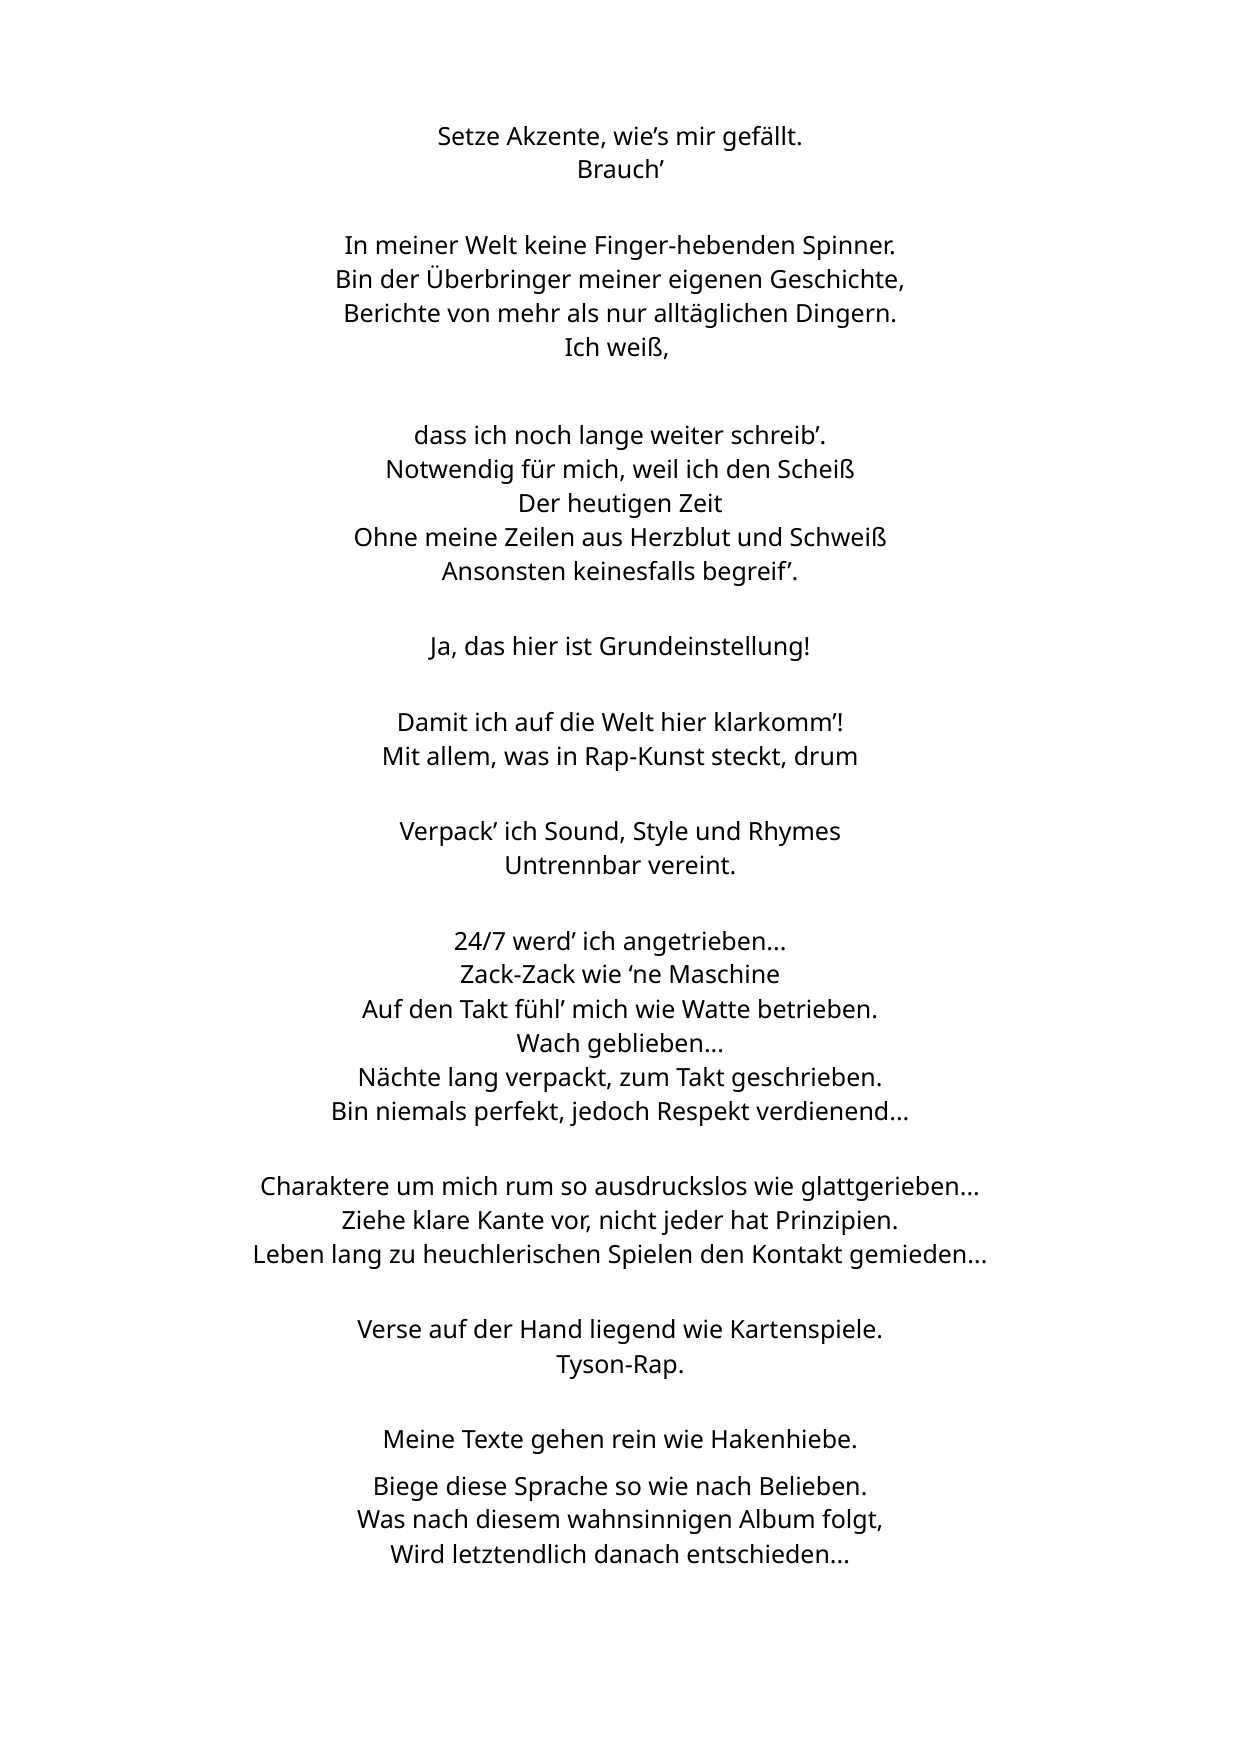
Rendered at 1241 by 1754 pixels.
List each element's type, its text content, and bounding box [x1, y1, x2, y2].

text Verpack’ ich Sound, Style und Rhymes Untrennbar vereint. [118, 814, 1122, 911]
text Ja, das hier ist Grundeinstellung! [118, 629, 1122, 692]
text Setze Akzente, wie’s mir gefällt. Brauch’ [118, 118, 1122, 215]
text Meine Texte gehen rein wie Hakenhiebe. [118, 1422, 1122, 1456]
text Damit ich auf die Welt hier klarkomm’! Mit allem, was in Rap-Kunst steckt, drum [118, 704, 1122, 801]
text Biege diese Sprache so wie nach Belieben. Was nach diesem wahnsinnigen Album folgt, Wird letztendlich danach entschieden... [118, 1468, 1122, 1599]
text Charaktere um mich rum so ausdruckslos wie glattgerieben... Ziehe klare Kante vor, nicht jeder hat Prinzipien. Leben lang zu heuchlerischen Spielen den Kontakt gemieden... [118, 1169, 1122, 1300]
text Verse auf der Hand liegend wie Kartenspiele. Tyson-Rap. [118, 1312, 1122, 1409]
text In meiner Welt keine Finger-hebenden Spinner. Bin der Überbringer meiner eigenen Geschichte, Berichte von mehr als nur alltäglichen Dingern. Ich weiß, [118, 227, 1122, 364]
text 24/7 werd’ ich angetrieben... Zack-Zack wie ‘ne Maschine Auf den Takt fühl’ mich wie Watte betrieben. Wach geblieben... Nächte lang verpackt, zum Takt geschrieben. Bin niemals perfekt, jedoch Respekt verdienend... [118, 923, 1122, 1156]
text dass ich noch lange weiter schreib’. Notwendig für mich, weil ich den Scheiß Der heutigen Zeit Ohne meine Zeilen aus Herzblut und Schweiß Ansonsten keinesfalls begreif’. [118, 417, 1122, 617]
